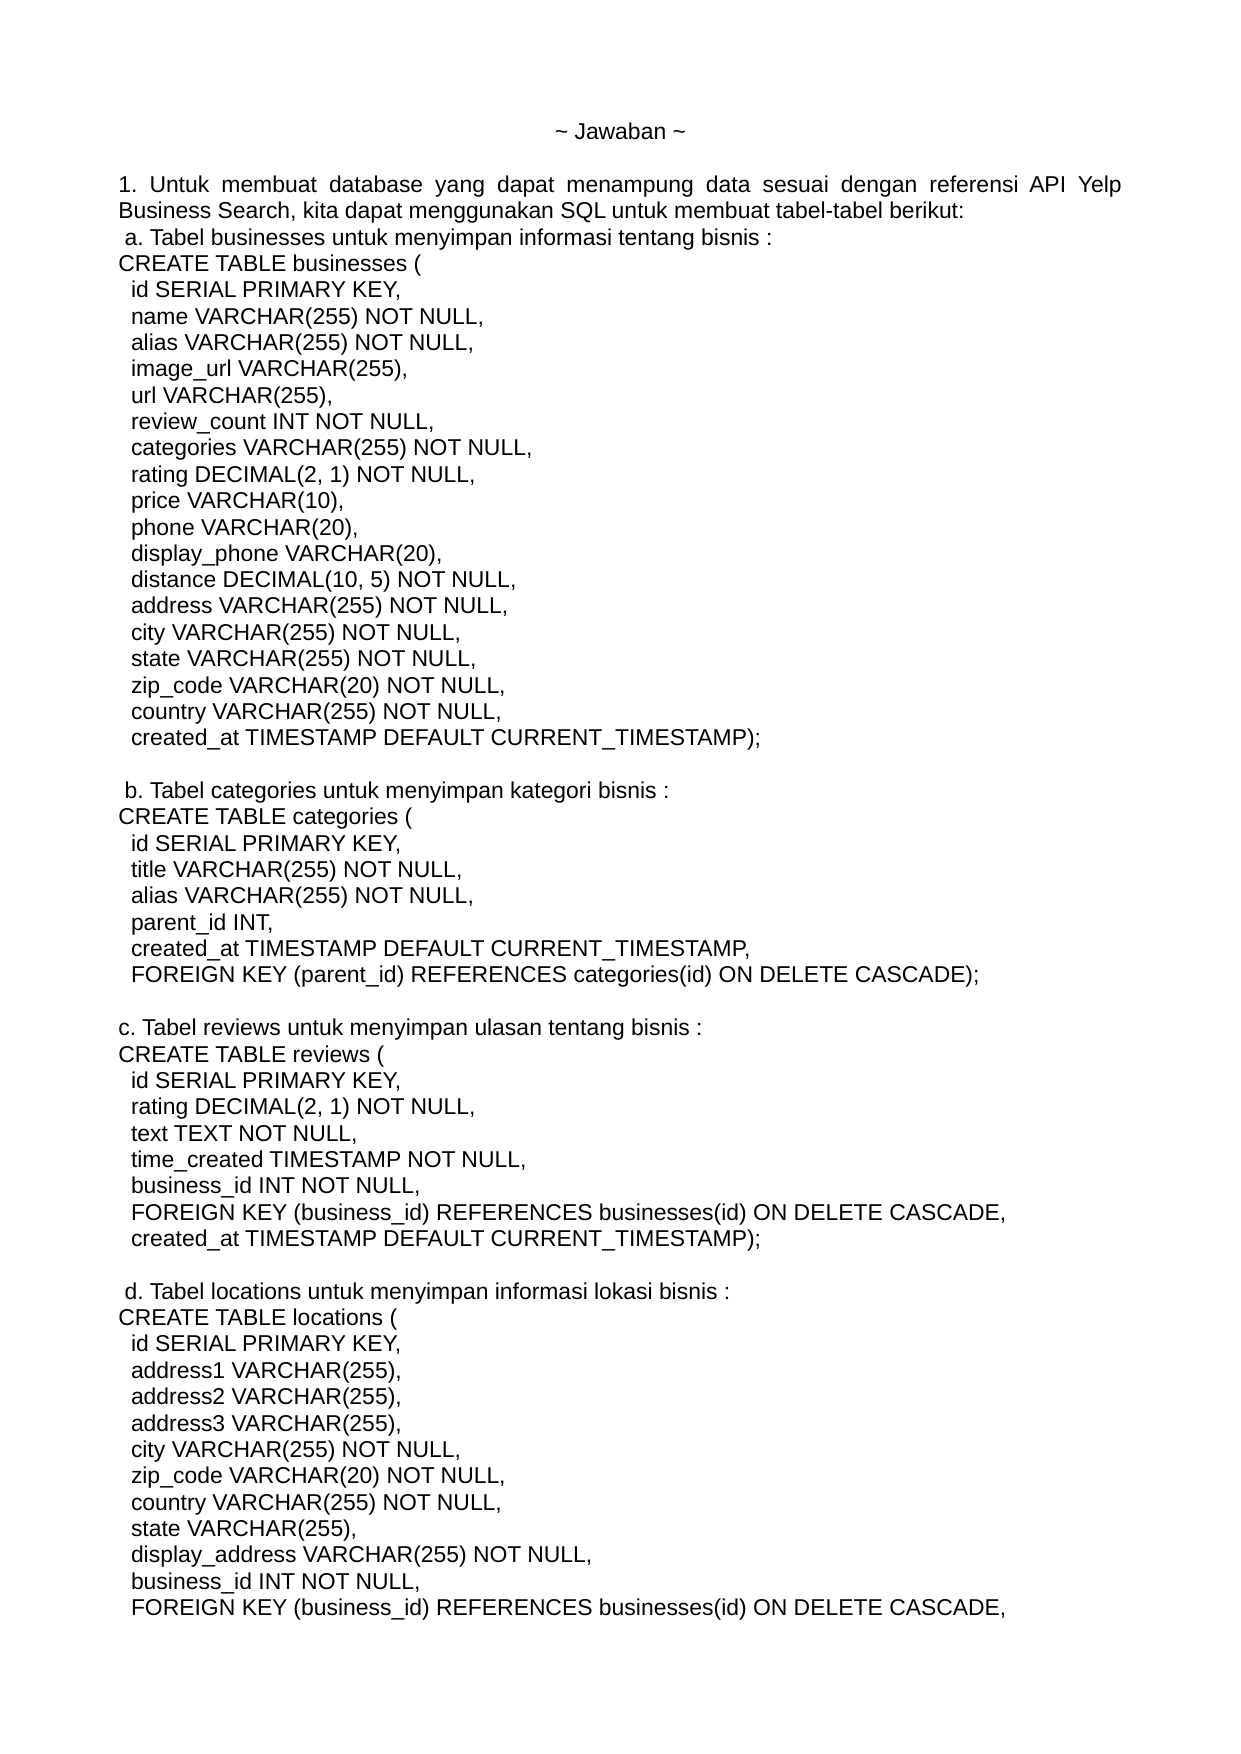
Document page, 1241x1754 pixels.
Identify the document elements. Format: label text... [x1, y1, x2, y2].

text state VARCHAR(255), [118, 1515, 1122, 1541]
text 1. Untuk membuat database yang dapat menampung data sesuai dengan referensi API Yelp Business Search, kita dapat menggunakan SQL untuk membuat tabel-tabel berikut: [118, 171, 1122, 223]
text FOREIGN KEY (business_id) REFERENCES businesses(id) ON DELETE CASCADE, [118, 1594, 1122, 1620]
text city VARCHAR(255) NOT NULL, [118, 1436, 1122, 1462]
text created_at TIMESTAMP DEFAULT CURRENT_TIMESTAMP); [118, 1225, 1122, 1251]
text state VARCHAR(255) NOT NULL, [118, 645, 1122, 672]
text time_created TIMESTAMP NOT NULL, [118, 1146, 1122, 1172]
text id SERIAL PRIMARY KEY, [118, 1067, 1122, 1093]
text created_at TIMESTAMP DEFAULT CURRENT_TIMESTAMP, [118, 935, 1122, 961]
text created_at TIMESTAMP DEFAULT CURRENT_TIMESTAMP); [118, 724, 1122, 751]
text zip_code VARCHAR(20) NOT NULL, [118, 1462, 1122, 1488]
text distance DECIMAL(10, 5) NOT NULL, [118, 566, 1122, 592]
text FOREIGN KEY (parent_id) REFERENCES categories(id) ON DELETE CASCADE); [118, 961, 1122, 988]
text country VARCHAR(255) NOT NULL, [118, 698, 1122, 724]
text zip_code VARCHAR(20) NOT NULL, [118, 672, 1122, 698]
text phone VARCHAR(20), [118, 513, 1122, 540]
text alias VARCHAR(255) NOT NULL, [118, 329, 1122, 355]
text rating DECIMAL(2, 1) NOT NULL, [118, 1093, 1122, 1119]
text ~ Jawaban ~ [118, 118, 1122, 144]
text title VARCHAR(255) NOT NULL, [118, 856, 1122, 882]
text CREATE TABLE categories ( [118, 803, 1122, 830]
text categories VARCHAR(255) NOT NULL, [118, 434, 1122, 461]
text rating DECIMAL(2, 1) NOT NULL, [118, 461, 1122, 487]
text business_id INT NOT NULL, [118, 1172, 1122, 1199]
text image_url VARCHAR(255), [118, 355, 1122, 382]
text id SERIAL PRIMARY KEY, [118, 1330, 1122, 1357]
text address VARCHAR(255) NOT NULL, [118, 592, 1122, 619]
text url VARCHAR(255), [118, 382, 1122, 408]
text country VARCHAR(255) NOT NULL, [118, 1488, 1122, 1515]
text parent_id INT, [118, 909, 1122, 935]
text city VARCHAR(255) NOT NULL, [118, 619, 1122, 645]
text CREATE TABLE businesses ( [118, 250, 1122, 276]
text d. Tabel locations untuk menyimpan informasi lokasi bisnis : [118, 1278, 1122, 1304]
text a. Tabel businesses untuk menyimpan informasi tentang bisnis : [118, 223, 1122, 250]
text CREATE TABLE reviews ( [118, 1041, 1122, 1067]
text id SERIAL PRIMARY KEY, [118, 276, 1122, 303]
text name VARCHAR(255) NOT NULL, [118, 303, 1122, 329]
text address2 VARCHAR(255), [118, 1383, 1122, 1409]
text address1 VARCHAR(255), [118, 1357, 1122, 1383]
text c. Tabel reviews untuk menyimpan ulasan tentang bisnis : [118, 1014, 1122, 1041]
text alias VARCHAR(255) NOT NULL, [118, 882, 1122, 909]
text b. Tabel categories untuk menyimpan kategori bisnis : [118, 777, 1122, 803]
text business_id INT NOT NULL, [118, 1568, 1122, 1594]
text display_address VARCHAR(255) NOT NULL, [118, 1541, 1122, 1568]
text review_count INT NOT NULL, [118, 408, 1122, 434]
text address3 VARCHAR(255), [118, 1409, 1122, 1436]
text display_phone VARCHAR(20), [118, 540, 1122, 566]
text id SERIAL PRIMARY KEY, [118, 830, 1122, 856]
text FOREIGN KEY (business_id) REFERENCES businesses(id) ON DELETE CASCADE, [118, 1199, 1122, 1225]
text price VARCHAR(10), [118, 487, 1122, 513]
text CREATE TABLE locations ( [118, 1304, 1122, 1330]
text text TEXT NOT NULL, [118, 1119, 1122, 1146]
